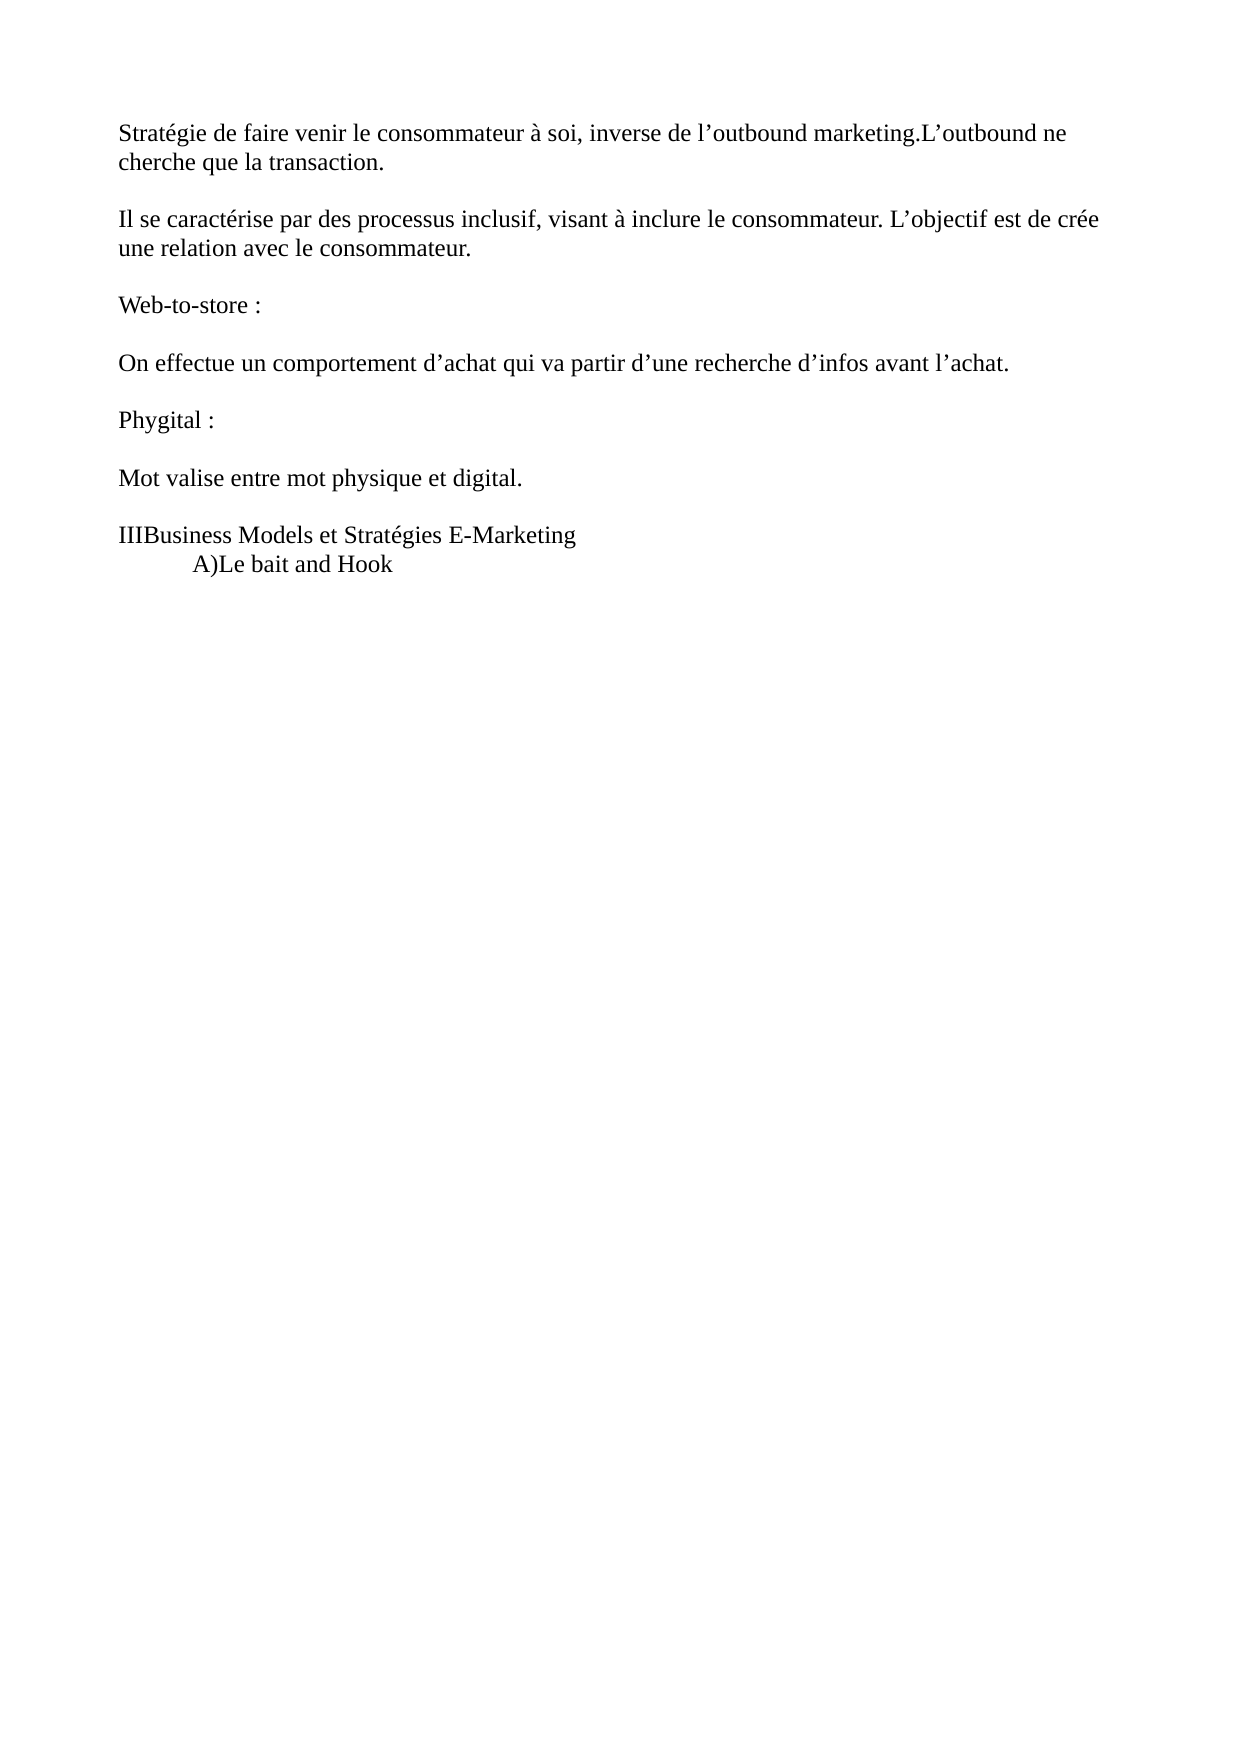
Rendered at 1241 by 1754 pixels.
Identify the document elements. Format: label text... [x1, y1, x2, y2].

text Il se caractérise par des processus inclusif, visant à inclure le consommateur. L’objectif est de crée une relation avec le consommateur. [118, 204, 1122, 262]
text On effectue un comportement d’achat qui va partir d’une recherche d’infos avant l’achat. [118, 348, 1122, 377]
text Phygital : [118, 406, 1122, 434]
text Web-to-store : [118, 291, 1122, 319]
text Stratégie de faire venir le consommateur à soi, inverse de l’outbound marketing.L’outbound ne cherche que la transaction. [118, 118, 1122, 176]
text IIIBusiness Models et Stratégies E-Marketing [118, 521, 1122, 549]
text A)Le bait and Hook [118, 549, 1122, 578]
text Mot valise entre mot physique et digital. [118, 463, 1122, 492]
